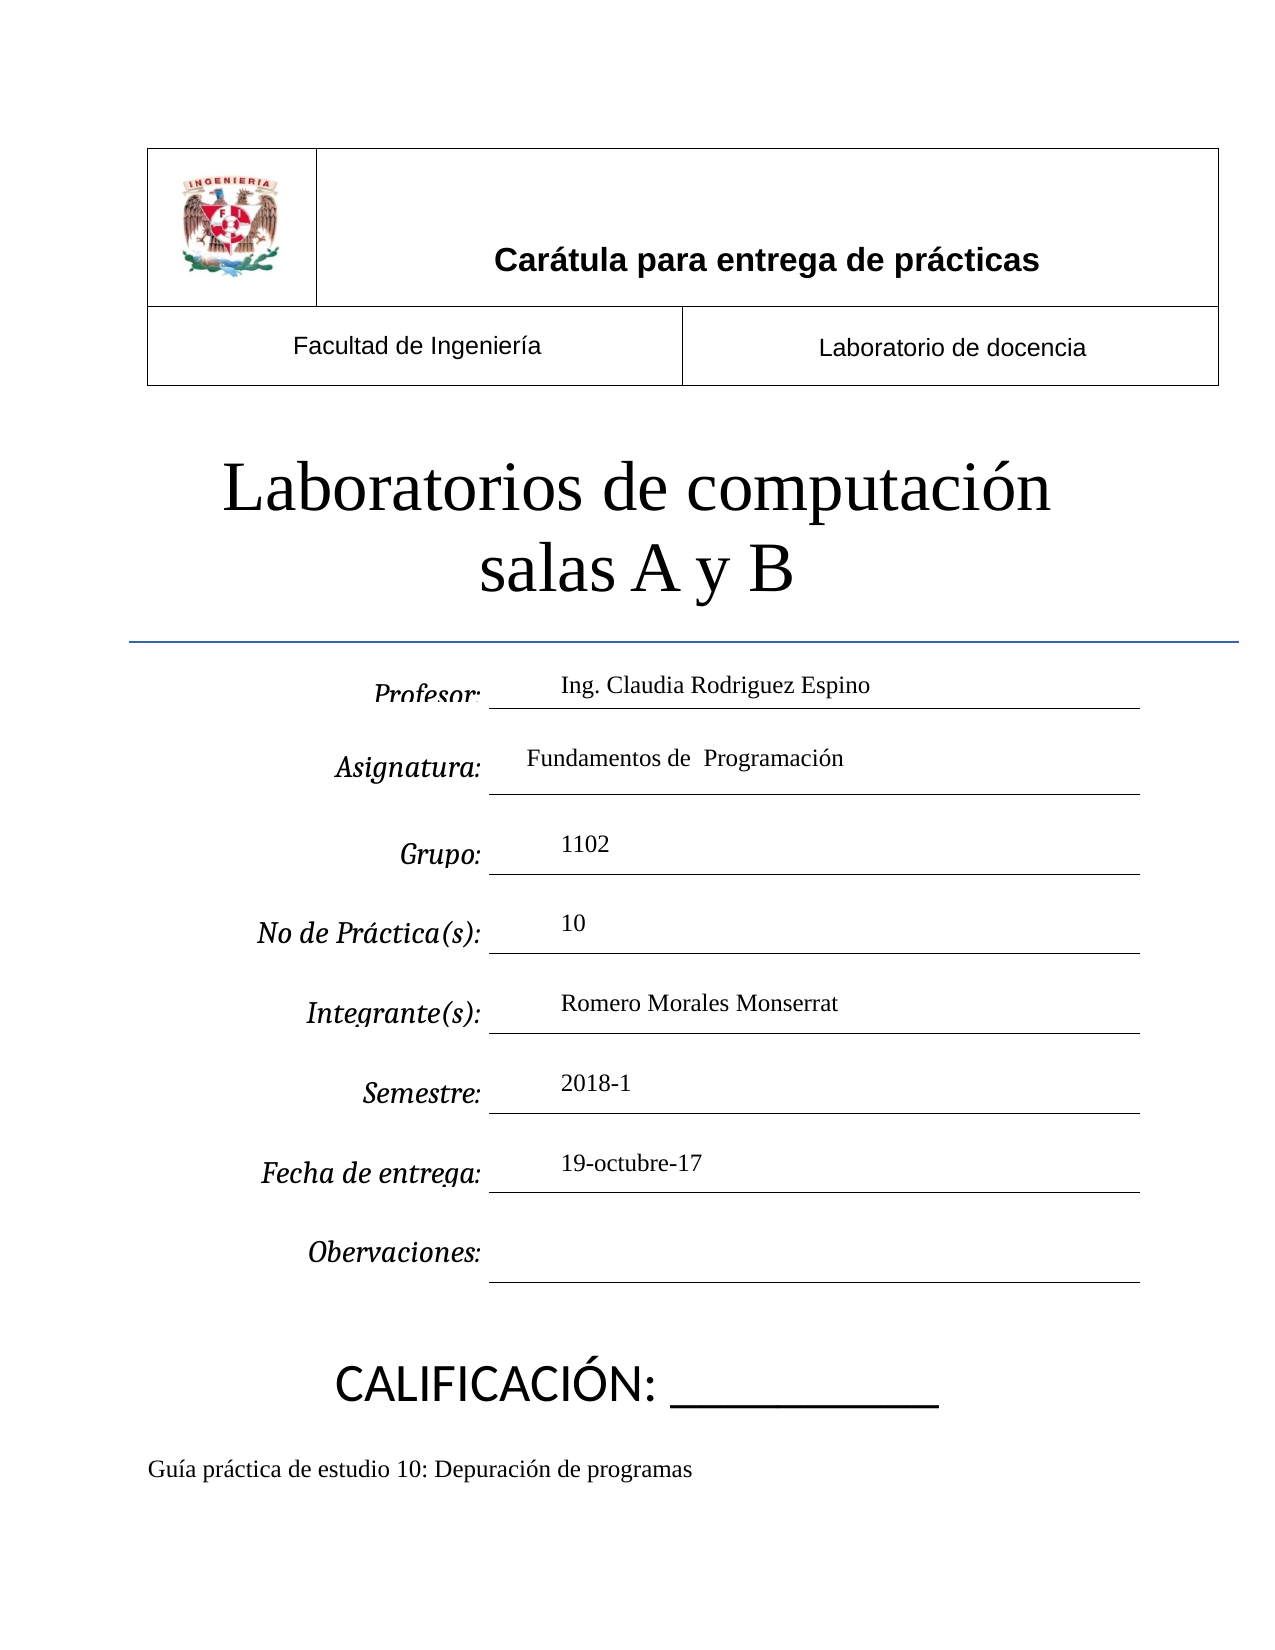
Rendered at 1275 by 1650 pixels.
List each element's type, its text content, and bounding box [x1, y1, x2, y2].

table_cell Grupo: [148, 794, 489, 873]
table_cell Semestre: [148, 1033, 489, 1113]
table_cell [489, 1193, 1140, 1282]
table_header Carátula para entrega de prácticas [317, 149, 1218, 306]
text salas A y B [148, 525, 1127, 607]
table_cell Fundamentos de Programación [489, 709, 1140, 794]
text CALIFICACIÓN: __________ [148, 1348, 1127, 1414]
table_cell 19-octubre-17 [489, 1114, 1140, 1192]
table_cell Obervaciones: [148, 1192, 489, 1282]
table_cell 2018-1 [489, 1034, 1140, 1113]
table_cell 1102 [489, 795, 1140, 873]
table_cell Facultad de Ingeniería [148, 307, 682, 385]
text Laboratorios de computación [148, 444, 1127, 525]
table_header [148, 149, 316, 306]
table_cell No de Práctica(s): [148, 874, 489, 953]
table_cell Asignatura: [148, 708, 489, 794]
table_cell Romero Morales Monserrat [489, 954, 1140, 1033]
table_header [148, 635, 489, 641]
text Guía práctica de estudio 10: Depuración de programas [148, 1454, 1127, 1482]
table_cell Fecha de entrega: [148, 1113, 489, 1192]
table_cell Integrante(s): [148, 953, 489, 1033]
table_header Ing. Claudia Rodriguez Espino [489, 643, 1140, 708]
table_cell Laboratorio de docencia [683, 307, 1218, 385]
table_cell 10 [489, 875, 1140, 953]
table_header Profesor: [148, 643, 489, 708]
table_header [489, 635, 1140, 641]
